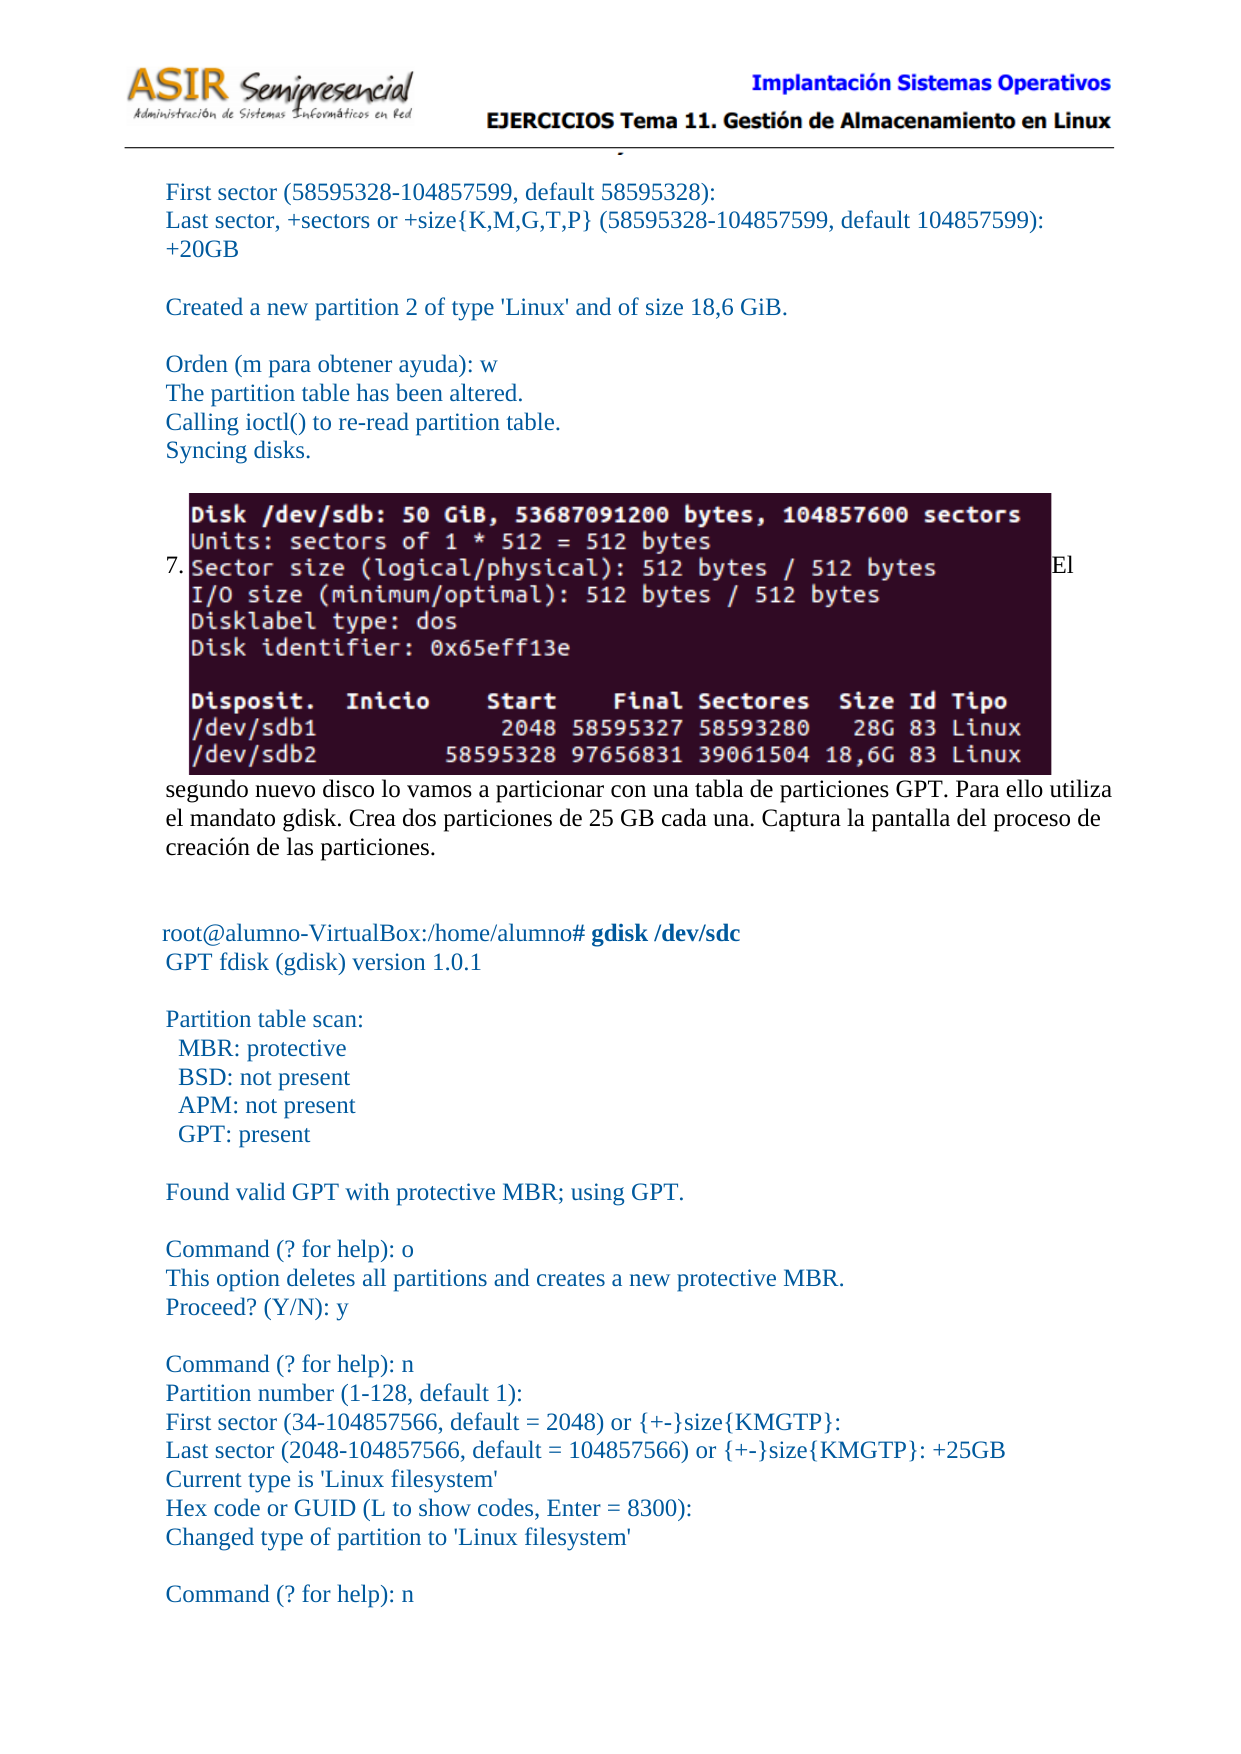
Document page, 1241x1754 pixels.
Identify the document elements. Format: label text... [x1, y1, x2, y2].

text APM: not present [165, 1091, 1122, 1119]
text Command (? for help): n [165, 1579, 1122, 1608]
text Found valid GPT with protective MBR; using GPT. [165, 1177, 1122, 1206]
text Hex code or GUID (L to show codes, Enter = 8300): [165, 1493, 1122, 1522]
text Changed type of partition to 'Linux filesystem' [165, 1522, 1122, 1551]
text This option deletes all partitions and creates a new protective MBR. [165, 1263, 1122, 1292]
picture [188, 493, 1052, 775]
text Last sector (2048-104857566, default = 104857566) or {+-}size{KMGTP}: +25GB [165, 1436, 1122, 1464]
text GPT fdisk (gdisk) version 1.0.1 [165, 947, 1122, 976]
text Last sector, +sectors or +size{K,M,G,T,P} (58595328-104857599, default 104857599): +20GB [165, 206, 1122, 263]
text BSD: not present [165, 1062, 1122, 1091]
text GPT: present [165, 1119, 1122, 1148]
text Syncing disks. [165, 436, 1122, 464]
text Proceed? (Y/N): y [165, 1292, 1122, 1321]
text MBR: protective [165, 1033, 1122, 1062]
text Current type is 'Linux filesystem' [165, 1464, 1122, 1493]
text Partition number (1-128, default 1): [165, 1378, 1122, 1407]
text Calling ioctl() to re-read partition table. [165, 407, 1122, 436]
text root@alumno-VirtualBox:/home/alumno# gdisk /dev/sdc [118, 918, 1122, 947]
text The partition table has been altered. [165, 378, 1122, 407]
text 7. El segundo nuevo disco lo vamos a particionar con una tabla de particiones GPT. Para ello utiliza el mandato gdisk. Crea dos particiones de 25 GB cada una. Captura la pantalla del proceso de creación de las particiones. [165, 551, 1122, 861]
text First sector (34-104857566, default = 2048) or {+-}size{KMGTP}: [165, 1407, 1122, 1436]
text Partition table scan: [165, 1004, 1122, 1033]
text Command (? for help): o [165, 1234, 1122, 1263]
text First sector (58595328-104857599, default 58595328): [165, 177, 1122, 206]
text Command (? for help): n [165, 1349, 1122, 1378]
text Created a new partition 2 of type 'Linux' and of size 18,6 GiB. [165, 292, 1122, 321]
text Orden (m para obtener ayuda): w [165, 349, 1122, 378]
picture [118, 50, 1123, 155]
